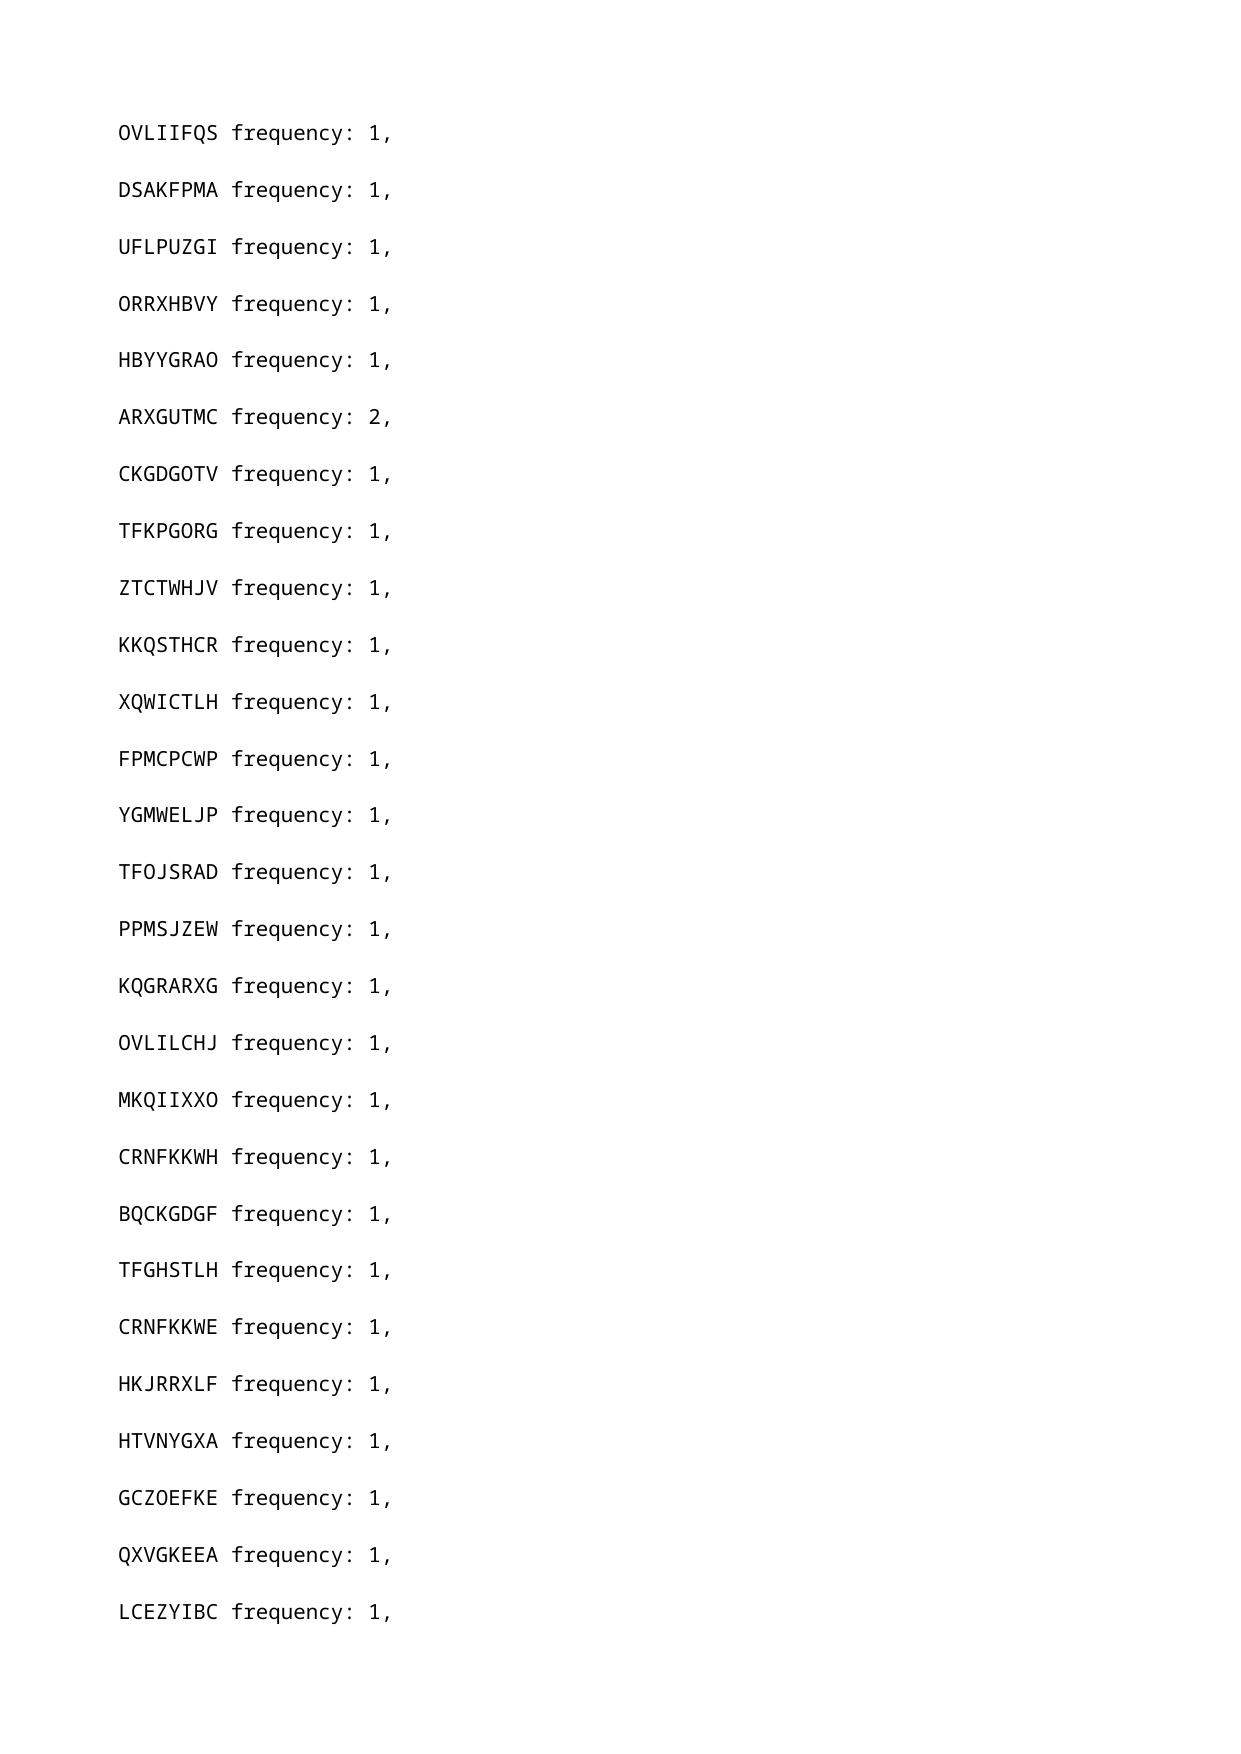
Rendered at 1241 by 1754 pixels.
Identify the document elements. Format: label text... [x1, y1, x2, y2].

text HTVNYGXA frequency: 1, [118, 1426, 1122, 1455]
text DSAKFPMA frequency: 1, [118, 175, 1122, 203]
text OVLILCHJ frequency: 1, [118, 1028, 1122, 1057]
text BQCKGDGF frequency: 1, [118, 1199, 1122, 1227]
text CRNFKKWE frequency: 1, [118, 1312, 1122, 1341]
text TFGHSTLH frequency: 1, [118, 1256, 1122, 1284]
text UFLPUZGI frequency: 1, [118, 232, 1122, 260]
text LCEZYIBC frequency: 1, [118, 1597, 1122, 1625]
text KKQSTHCR frequency: 1, [118, 630, 1122, 658]
text ZTCTWHJV frequency: 1, [118, 573, 1122, 602]
text CKGDGOTV frequency: 1, [118, 459, 1122, 488]
text PPMSJZEW frequency: 1, [118, 914, 1122, 943]
text HKJRRXLF frequency: 1, [118, 1369, 1122, 1398]
text YGMWELJP frequency: 1, [118, 801, 1122, 829]
text CRNFKKWH frequency: 1, [118, 1142, 1122, 1170]
text ORRXHBVY frequency: 1, [118, 289, 1122, 317]
text HBYYGRAO frequency: 1, [118, 346, 1122, 374]
text QXVGKEEA frequency: 1, [118, 1540, 1122, 1568]
text KQGRARXG frequency: 1, [118, 971, 1122, 1000]
text TFOJSRAD frequency: 1, [118, 857, 1122, 886]
text FPMCPCWP frequency: 1, [118, 744, 1122, 772]
text XQWICTLH frequency: 1, [118, 687, 1122, 715]
text GCZOEFKE frequency: 1, [118, 1483, 1122, 1512]
text MKQIIXXO frequency: 1, [118, 1085, 1122, 1113]
text ARXGUTMC frequency: 2, [118, 402, 1122, 431]
text OVLIIFQS frequency: 1, [118, 118, 1122, 147]
text TFKPGORG frequency: 1, [118, 516, 1122, 545]
